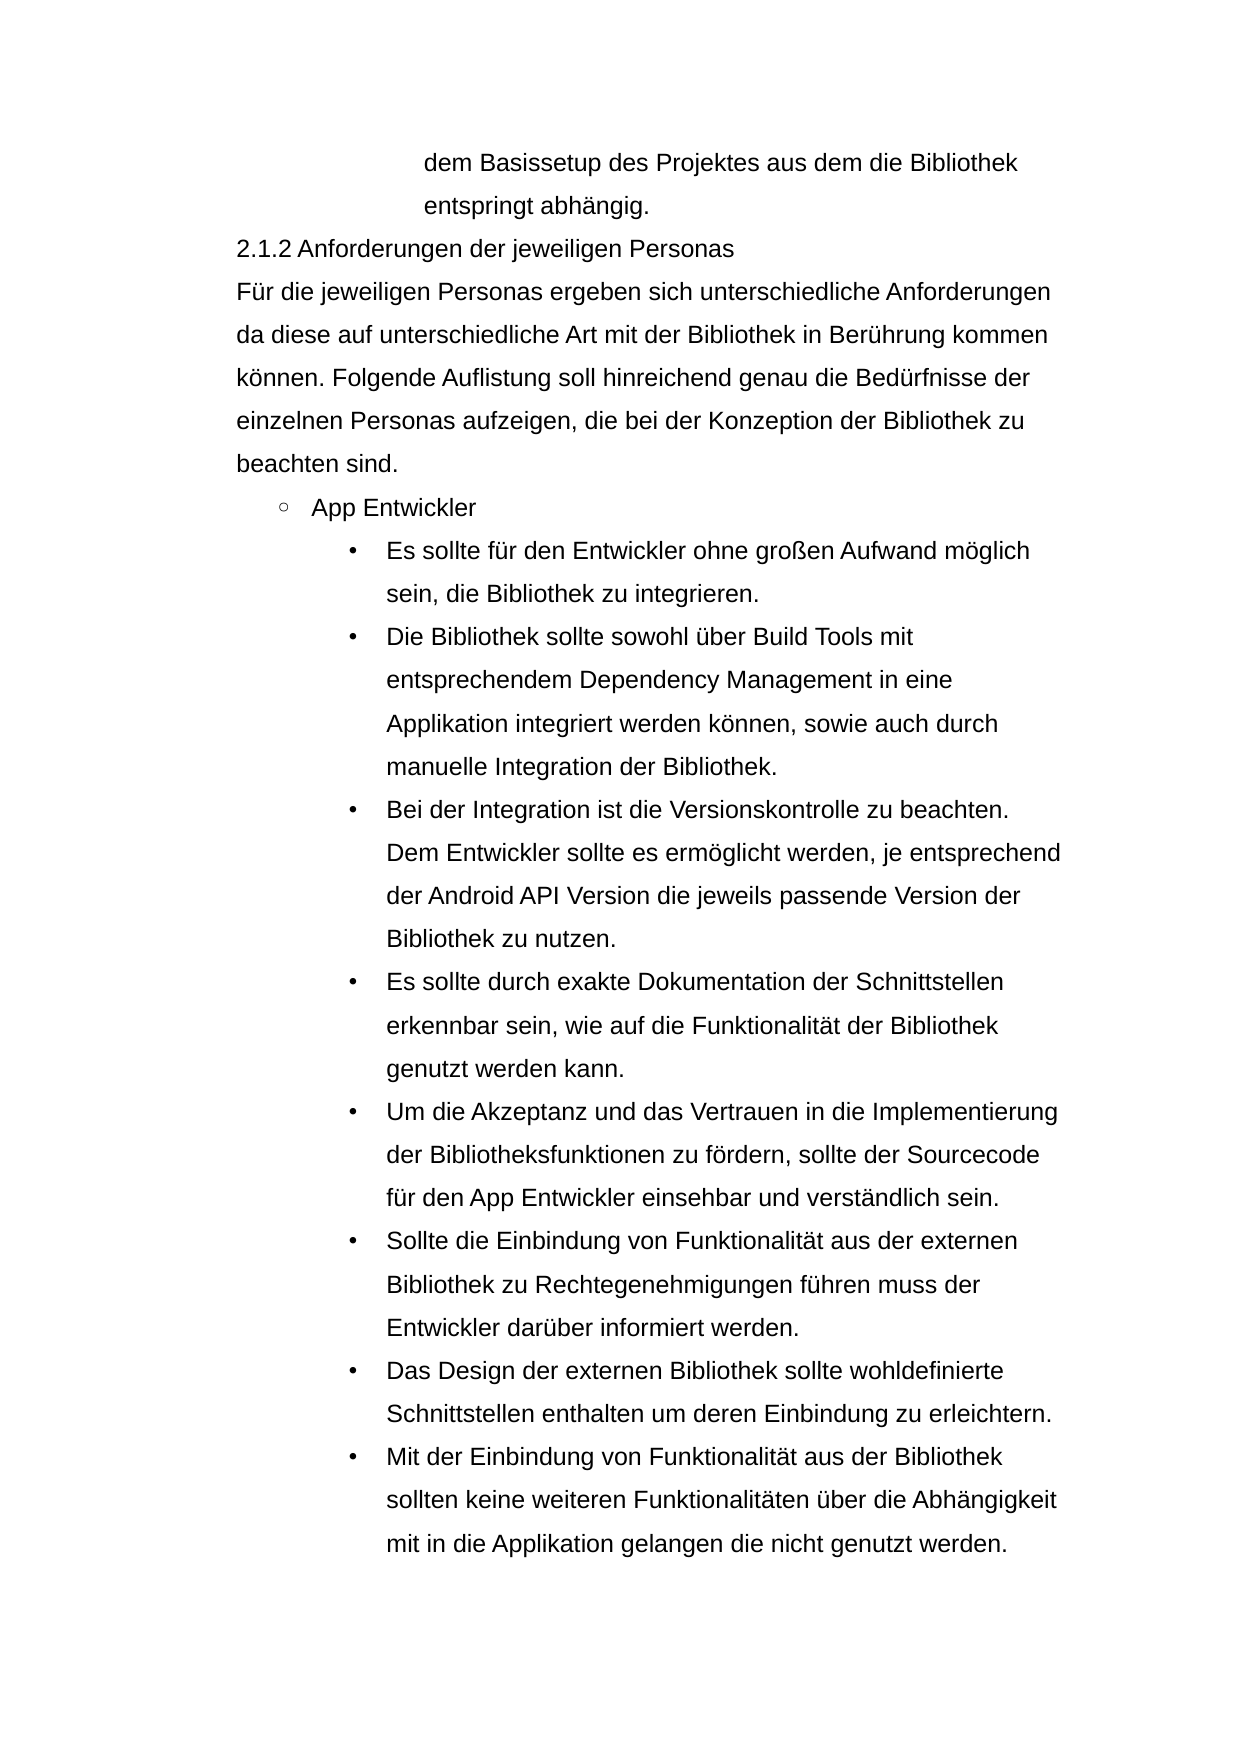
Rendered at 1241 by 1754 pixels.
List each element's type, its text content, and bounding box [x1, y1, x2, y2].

list Die Bibliothek sollte sowohl über Build Tools mit entsprechendem Dependency Management in eine Applikation integriert werden können, sowie auch durch manuelle Integration der Bibliothek. [349, 622, 1063, 780]
list Es sollte durch exakte Dokumentation der Schnittstellen erkennbar sein, wie auf die Funktionalität der Bibliothek genutzt werden kann. [349, 967, 1063, 1082]
list dem Basissetup des Projektes aus dem die Bibliothek entspringt abhängig. [386, 148, 1063, 219]
text 2.1.2 Anforderungen der jeweiligen Personas [236, 234, 1063, 263]
list Es sollte für den Entwickler ohne großen Aufwand möglich sein, die Bibliothek zu integrieren. [349, 536, 1063, 608]
list Um die Akzeptanz und das Vertrauen in die Implementierung der Bibliotheksfunktionen zu fördern, sollte der Sourcecode für den App Entwickler einsehbar und verständlich sein. [349, 1097, 1063, 1212]
list Das Design der externen Bibliothek sollte wohldefinierte Schnittstellen enthalten um deren Einbindung zu erleichtern. [349, 1356, 1063, 1428]
list Sollte die Einbindung von Funktionalität aus der externen Bibliothek zu Rechtegenehmigungen führen muss der Entwickler darüber informiert werden. [349, 1226, 1063, 1341]
list Bei der Integration ist die Versionskontrolle zu beachten. Dem Entwickler sollte es ermöglicht werden, je entsprechend der Android API Version die jeweils passende Version der Bibliothek zu nutzen. [349, 795, 1063, 953]
list Mit der Einbindung von Funktionalität aus der Bibliothek sollten keine weiteren Funktionalitäten über die Abhängigkeit mit in die Applikation gelangen die nicht genutzt werden. [349, 1442, 1063, 1557]
list App Entwickler [274, 493, 1063, 521]
text Für die jeweiligen Personas ergeben sich unterschiedliche Anforderungen da diese auf unterschiedliche Art mit der Bibliothek in Berührung kommen können. Folgende Auflistung soll hinreichend genau die Bedürfnisse der einzelnen Personas aufzeigen, die bei der Konzeption der Bibliothek zu beachten sind. [236, 277, 1063, 478]
